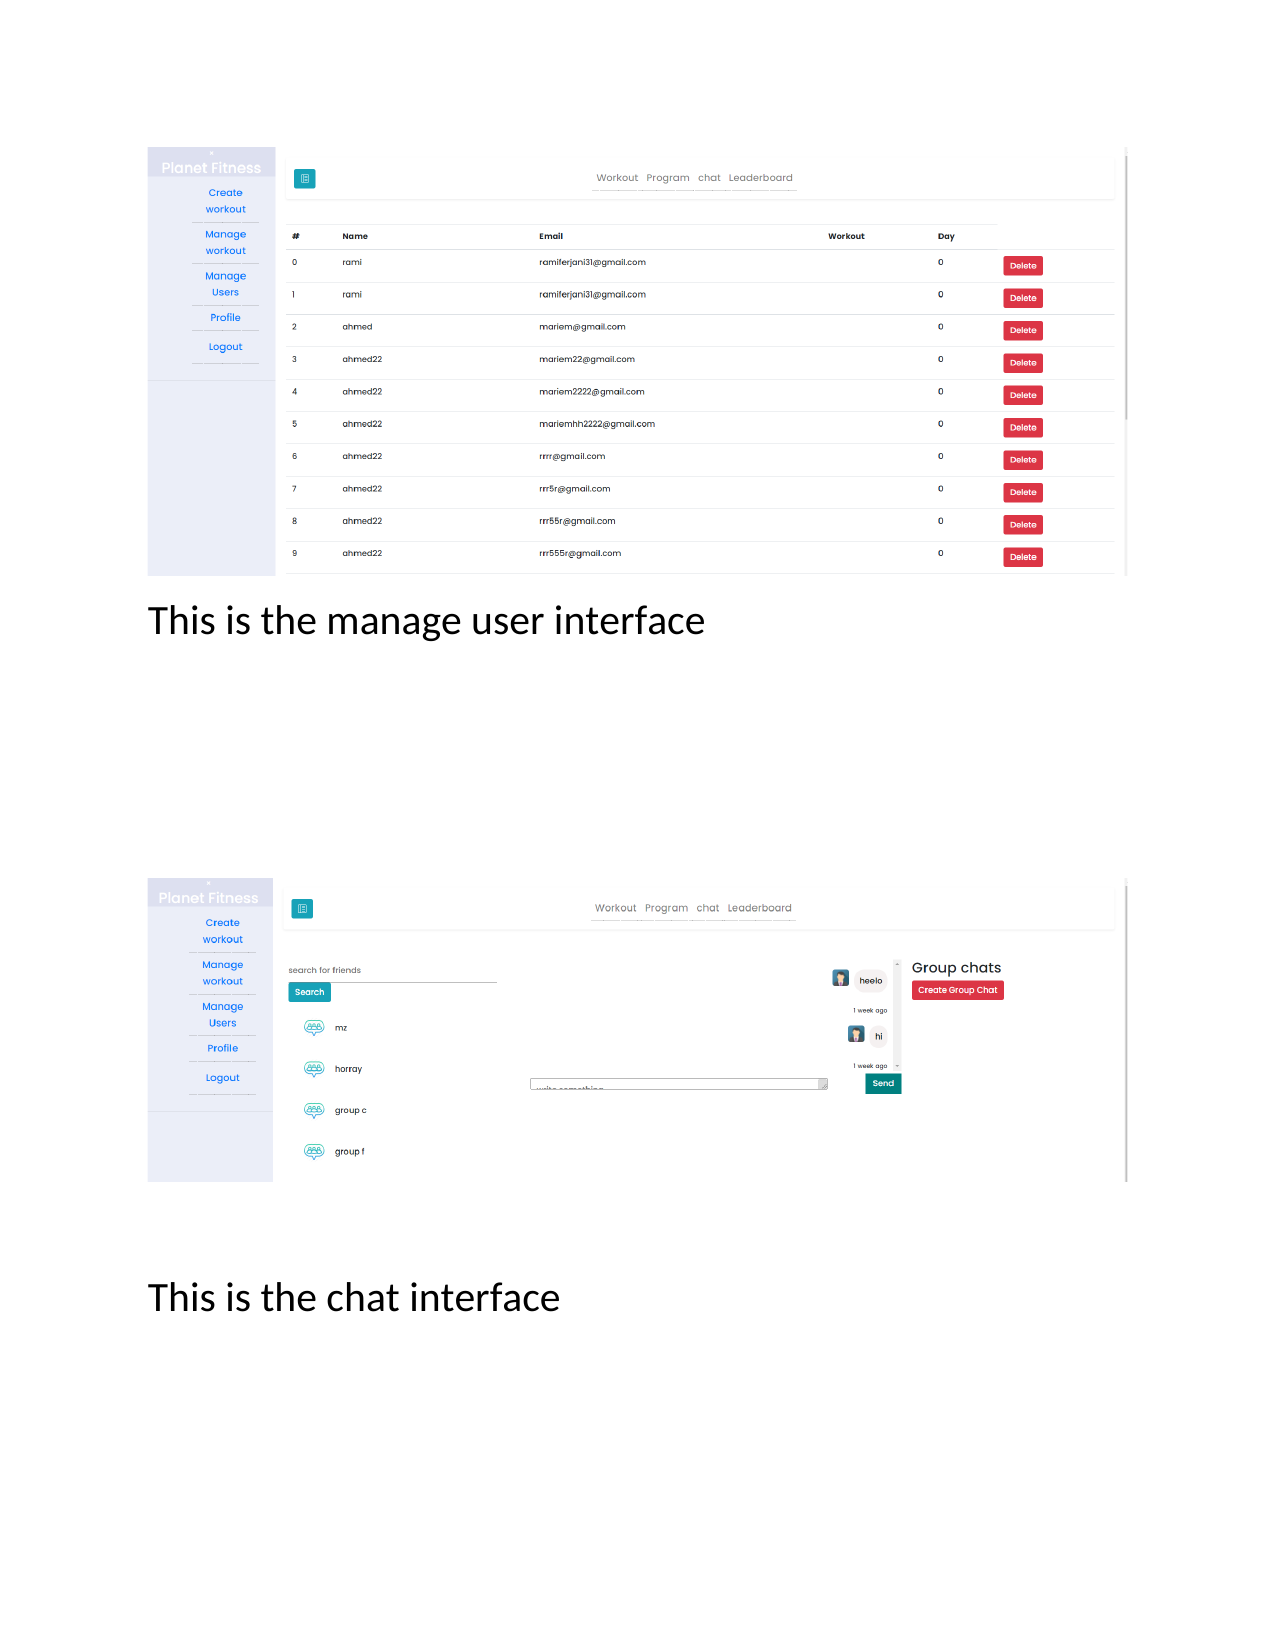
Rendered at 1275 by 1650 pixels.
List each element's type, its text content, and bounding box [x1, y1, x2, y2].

text This is the chat interface [148, 1271, 1127, 1322]
text This is the manage user interface [148, 594, 1127, 645]
